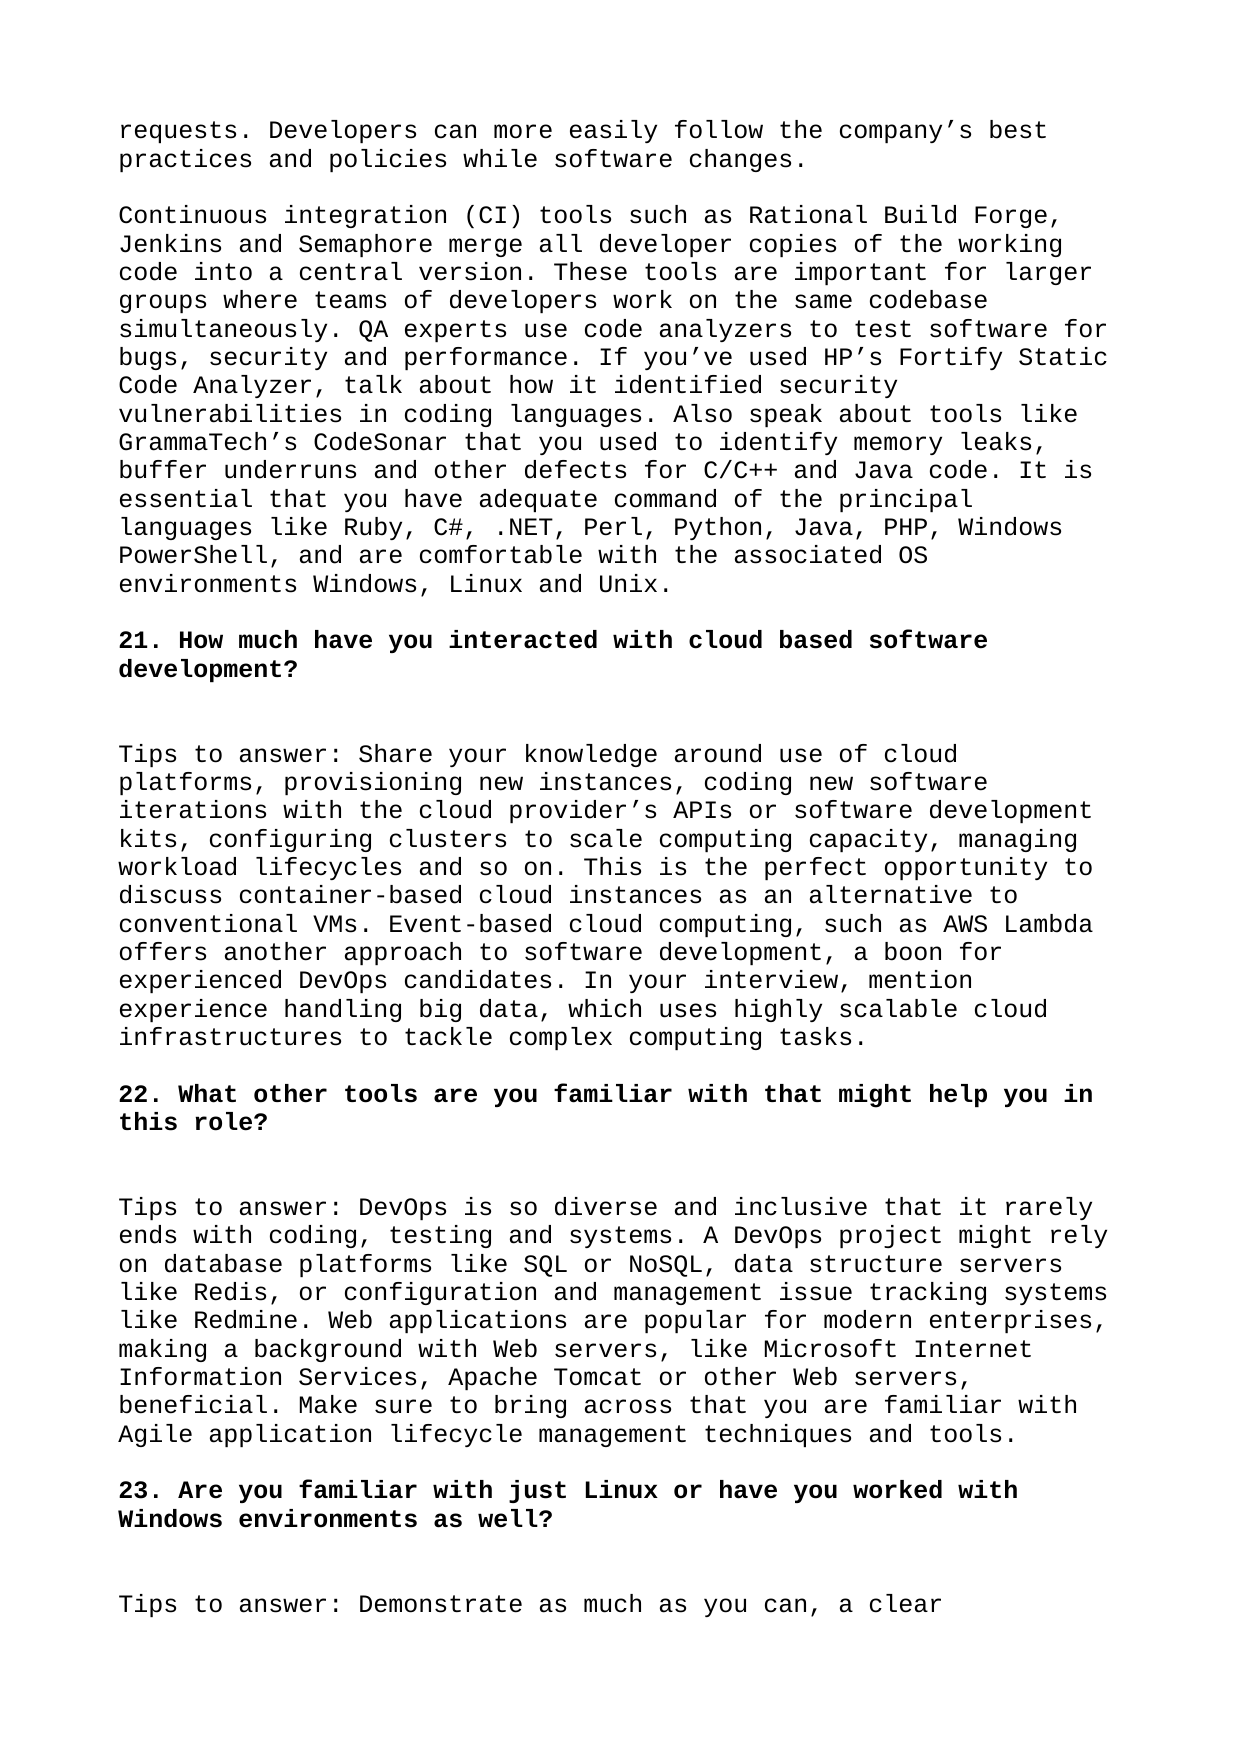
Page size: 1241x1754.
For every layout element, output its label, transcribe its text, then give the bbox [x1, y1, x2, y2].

text Continuous integration (CI) tools such as Rational Build Forge, Jenkins and Semaphore merge all developer copies of the working code into a central version. These tools are important for larger groups where teams of developers work on the same codebase simultaneously. QA experts use code analyzers to test software for bugs, security and performance. If you’ve used HP’s Fortify Static Code Analyzer, talk about how it identified security vulnerabilities in coding languages. Also speak about tools like GrammaTech’s CodeSonar that you used to identify memory leaks, buffer underruns and other defects for C/C++ and Java code. It is essential that you have adequate command of the principal languages like Ruby, C#, .NET, Perl, Python, Java, PHP, Windows PowerShell, and are comfortable with the associated OS environments Windows, Linux and Unix. [118, 203, 1122, 600]
text Tips to answer: DevOps is so diverse and inclusive that it rarely ends with coding, testing and systems. A DevOps project might rely on database platforms like SQL or NoSQL, data structure servers like Redis, or configuration and management issue tracking systems like Redmine. Web applications are popular for modern enterprises, making a background with Web servers, like Microsoft Internet Information Services, Apache Tomcat or other Web servers, beneficial. Make sure to bring across that you are familiar with Agile application lifecycle management techniques and tools. [118, 1195, 1122, 1450]
text 23. Are you familiar with just Linux or have you worked with Windows environments as well? [118, 1478, 1122, 1535]
text requests. Developers can more easily follow the company’s best practices and policies while software changes. [118, 118, 1122, 175]
text 22. What other tools are you familiar with that might help you in this role? [118, 1081, 1122, 1138]
text Tips to answer: Share your knowledge around use of cloud platforms, provisioning new instances, coding new software iterations with the cloud provider’s APIs or software development kits, configuring clusters to scale computing capacity, managing workload lifecycles and so on. This is the perfect opportunity to discuss container-based cloud instances as an alternative to conventional VMs. Event-based cloud computing, such as AWS Lambda offers another approach to software development, a boon for experienced DevOps candidates. In your interview, mention experience handling big data, which uses highly scalable cloud infrastructures to tackle complex computing tasks. [118, 741, 1122, 1053]
text Tips to answer: Demonstrate as much as you can, a clear [118, 1591, 1122, 1620]
text 21. How much have you interacted with cloud based software development? [118, 628, 1122, 685]
